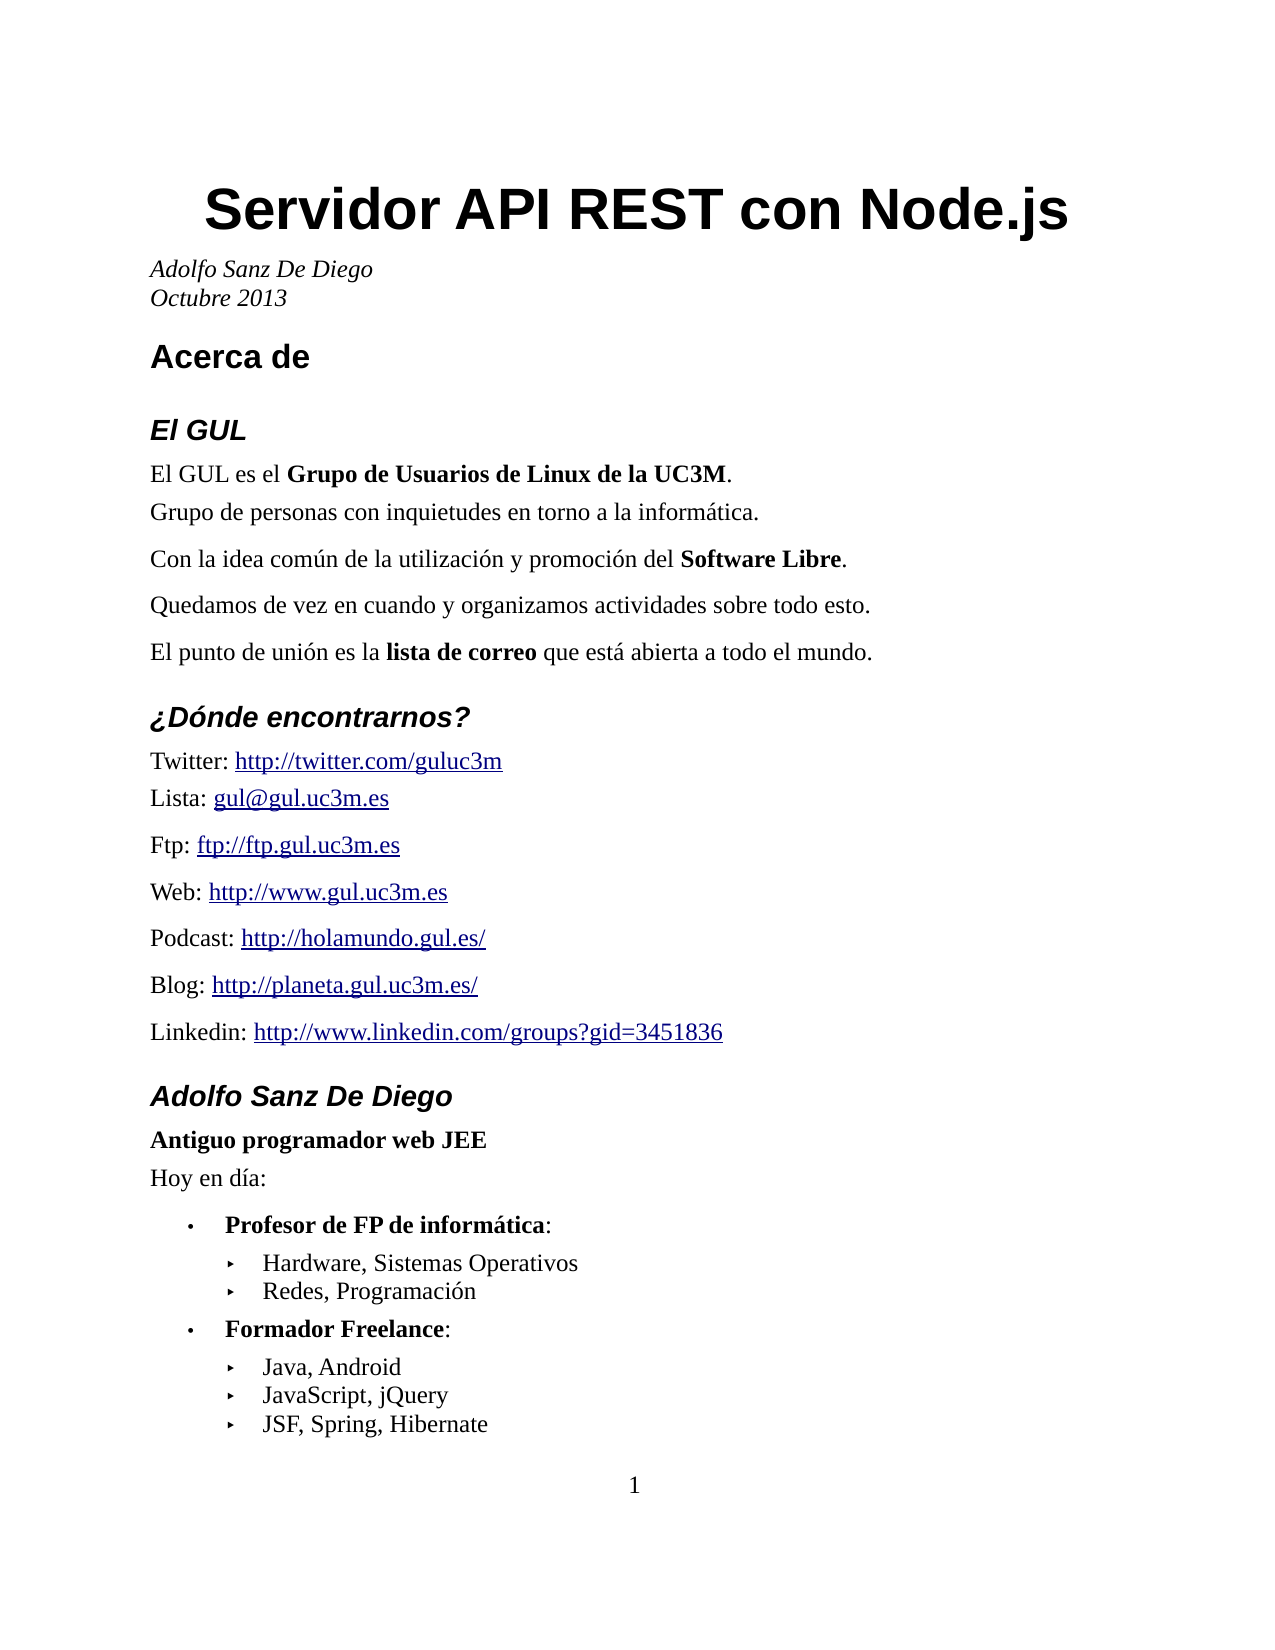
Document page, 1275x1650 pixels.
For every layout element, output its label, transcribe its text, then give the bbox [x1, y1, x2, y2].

subtitle El GUL [150, 413, 1125, 447]
text Grupo de personas con inquietudes en torno a la informática. [150, 497, 1125, 526]
list Redes, Programación [225, 1276, 1125, 1305]
text Hoy en día: [150, 1163, 1125, 1192]
text Lista: gul@gul.uc3m.es [150, 783, 1125, 812]
list JavaScript, jQuery [225, 1381, 1125, 1409]
list Formador Freelance: [187, 1314, 1125, 1343]
text Web: http://www.gul.uc3m.es [150, 877, 1125, 906]
subtitle Adolfo Sanz De Diego [150, 1079, 1125, 1113]
text Blog: http://planeta.gul.uc3m.es/ [150, 970, 1125, 999]
subtitle ¿Dónde encontrarnos? [150, 700, 1125, 733]
text Podcast: http://holamundo.gul.es/ [150, 923, 1125, 952]
text Octubre 2013 [150, 283, 1125, 312]
text El GUL es el Grupo de Usuarios de Linux de la UC3M. [150, 459, 1125, 488]
text Adolfo Sanz De Diego [150, 254, 1125, 283]
text Antiguo programador web JEE [150, 1126, 1125, 1154]
text Ftp: ftp://ftp.gul.uc3m.es [150, 830, 1125, 859]
text Con la idea común de la utilización y promoción del Software Libre. [150, 544, 1125, 572]
text El punto de unión es la lista de correo que está abierta a todo el mundo. [150, 637, 1125, 666]
text Quedamos de vez en cuando y organizamos actividades sobre todo esto. [150, 590, 1125, 619]
list Hardware, Sistemas Operativos [225, 1248, 1125, 1276]
list JSF, Spring, Hibernate [225, 1409, 1125, 1438]
list Java, Android [225, 1352, 1125, 1381]
list Profesor de FP de informática: [187, 1210, 1125, 1239]
text Twitter: http://twitter.com/guluc3m [150, 746, 1125, 774]
title Servidor API REST con Node.js [150, 175, 1125, 242]
text Linkedin: http://www.linkedin.com/groups?gid=3451836 [150, 1017, 1125, 1046]
subtitle Acerca de [150, 337, 1125, 376]
